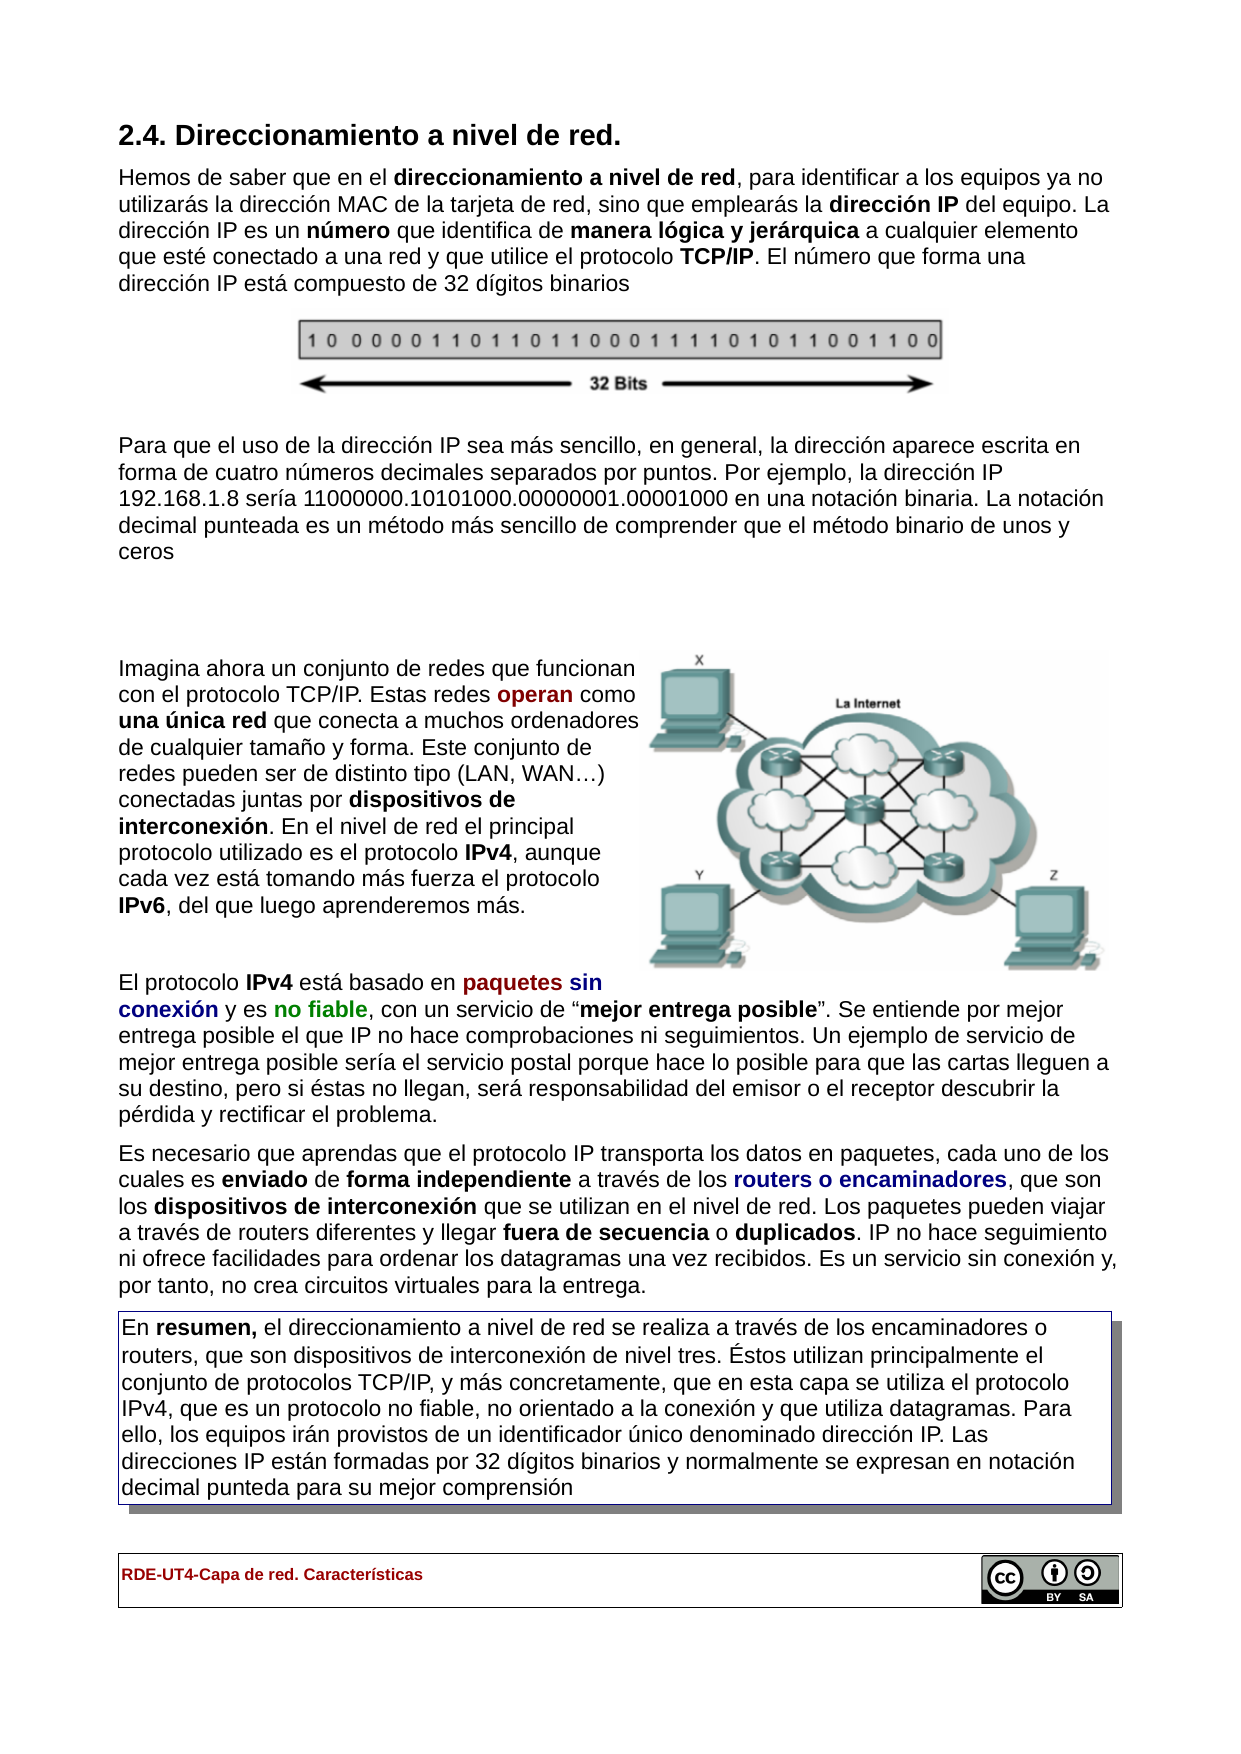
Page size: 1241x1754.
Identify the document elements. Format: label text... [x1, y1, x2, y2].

text Hemos de saber que en el direccionamiento a nivel de red, para identificar a los equipos ya no utilizarás la dirección MAC de la tarjeta de red, sino que emplearás la dirección IP del equipo. La dirección IP es un número que identifica de manera lógica y jerárquica a cualquier elemento que esté conectado a una red y que utilice el protocolo TCP/IP. El número que forma una dirección IP está compuesto de 32 dígitos binarios [118, 164, 1122, 296]
text Es necesario que aprendas que el protocolo IP transporta los datos en paquetes, cada uno de los cuales es enviado de forma independiente a través de los routers o encaminadores, que son los dispositivos de interconexión que se utilizan en el nivel de red. Los paquetes pueden viajar a través de routers diferentes y llegar fuera de secuencia o duplicados. IP no hace seguimiento ni ofrece facilidades para ordenar los datagramas una vez recibidos. Es un servicio sin conexión y, por tanto, no crea circuitos virtuales para la entrega. [118, 1140, 1122, 1298]
picture [639, 650, 1109, 974]
subtitle 2.4. Direccionamiento a nivel de red. [118, 118, 1122, 152]
picture [981, 1555, 1119, 1604]
picture [291, 308, 949, 394]
text El protocolo IPv4 está basado en paquetes sin conexión y es no fiable, con un servicio de “mejor entrega posible”. Se entiende por mejor entrega posible el que IP no hace comprobaciones ni seguimientos. Un ejemplo de servicio de mejor entrega posible sería el servicio postal porque hace lo posible para que las cartas lleguen a su destino, pero si éstas no llegan, será responsabilidad del emisor o el receptor descubrir la pérdida y rectificar el problema. [118, 969, 1122, 1127]
text Para que el uso de la dirección IP sea más sencillo, en general, la dirección aparece escrita en forma de cuatro números decimales separados por puntos. Por ejemplo, la dirección IP 192.168.1.8 sería 11000000.10101000.00000001.00001000 en una notación binaria. La notación decimal punteada es un método más sencillo de comprender que el método binario de unos y ceros [118, 432, 1122, 564]
text Imagina ahora un conjunto de redes que funcionan con el protocolo TCP/IP. Estas redes operan como una única red que conecta a muchos ordenadores de cualquier tamaño y forma. Este conjunto de redes pueden ser de distinto tipo (LAN, WAN…) conectadas juntas por dispositivos de interconexión. En el nivel de red el principal protocolo utilizado es el protocolo IPv4, aunque cada vez está tomando más fuerza el protocolo IPv6, del que luego aprenderemos más. [118, 654, 639, 918]
text En resumen, el direccionamiento a nivel de red se realiza a través de los encaminadores o routers, que son dispositivos de interconexión de nivel tres. Éstos utilizan principalmente el conjunto de protocolos TCP/IP, y más concretamente, que en esta capa se utiliza el protocolo IPv4, que es un protocolo no fiable, no orientado a la conexión y que utiliza datagramas. Para ello, los equipos irán provistos de un identificador único denominado dirección IP. Las direcciones IP están formadas por 32 dígitos binarios y normalmente se expresan en notación decimal punteda para su mejor comprensión [119, 1312, 1111, 1503]
